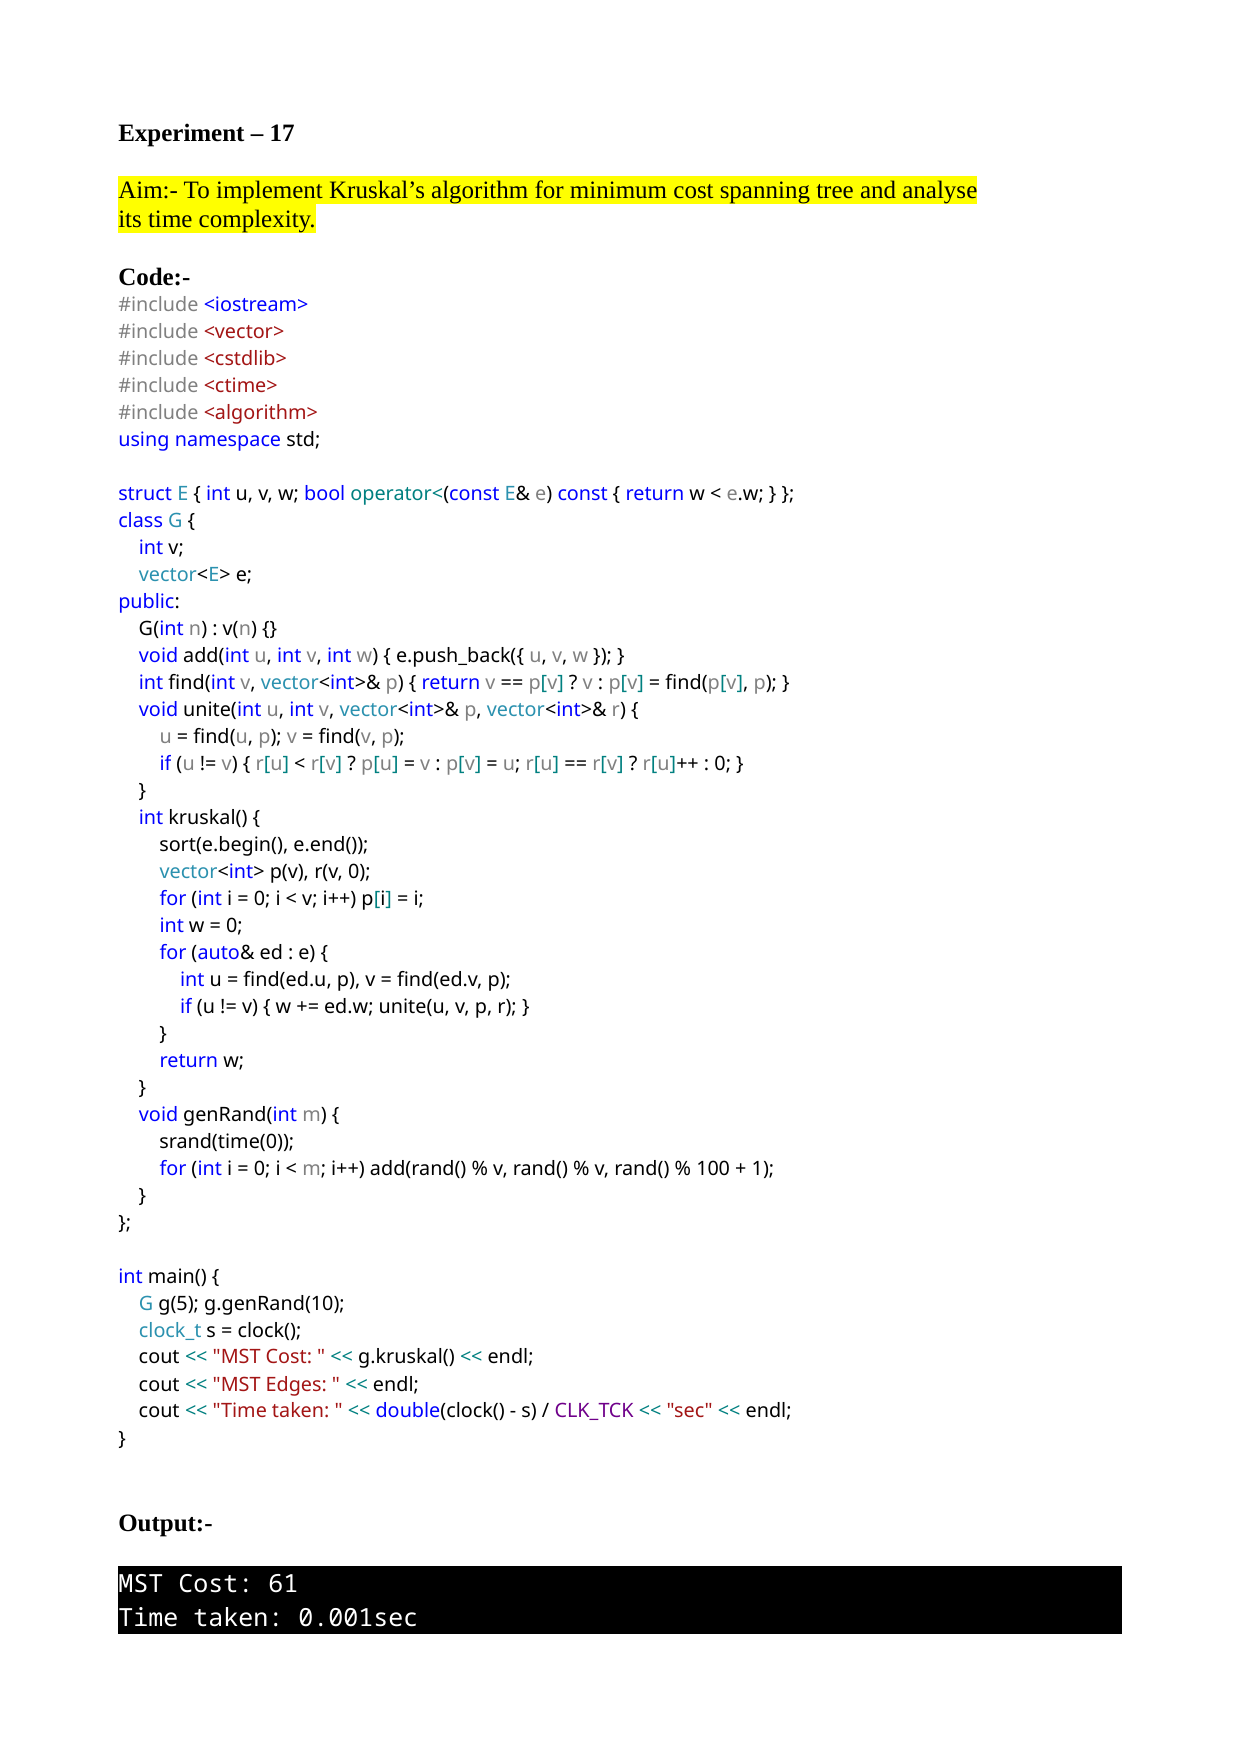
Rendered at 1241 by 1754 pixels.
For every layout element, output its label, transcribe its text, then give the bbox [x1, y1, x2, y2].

text } [118, 1424, 1122, 1451]
text return w; [118, 1046, 1122, 1073]
text Time taken: 0.001sec [118, 1600, 1122, 1634]
text for (auto& ed : e) { [118, 938, 1122, 965]
text #include <ctime> [118, 372, 1122, 398]
text G(int n) : v(n) {} [118, 614, 1122, 641]
text } [118, 1181, 1122, 1208]
text #include <cstdlib> [118, 344, 1122, 372]
text cout << "Time taken: " << double(clock() - s) / CLK_TCK << "sec" << endl; [118, 1397, 1122, 1424]
text vector<int> p(v), r(v, 0); [118, 857, 1122, 884]
text }; [118, 1208, 1122, 1235]
text for (int i = 0; i < m; i++) add(rand() % v, rand() % v, rand() % 100 + 1); [118, 1154, 1122, 1181]
text sort(e.begin(), e.end()); [118, 830, 1122, 857]
text #include <vector> [118, 318, 1122, 344]
text } [118, 1073, 1122, 1100]
text Output:- [118, 1508, 1122, 1537]
text vector<E> e; [118, 560, 1122, 587]
text Experiment – 17 [118, 118, 1122, 147]
text using namespace std; [118, 426, 1122, 452]
text MST Cost: 61 [118, 1566, 1122, 1600]
text clock_t s = clock(); [118, 1316, 1122, 1343]
text void unite(int u, int v, vector<int>& p, vector<int>& r) { [118, 695, 1122, 722]
text void genRand(int m) { [118, 1100, 1122, 1127]
text } [118, 776, 1122, 803]
text int main() { [118, 1262, 1122, 1289]
text Aim:- To implement Kruskal’s algorithm for minimum cost spanning tree and analyse [118, 176, 1122, 204]
text srand(time(0)); [118, 1127, 1122, 1154]
text int u = find(ed.u, p), v = find(ed.v, p); [118, 965, 1122, 992]
text cout << "MST Cost: " << g.kruskal() << endl; [118, 1343, 1122, 1370]
text if (u != v) { r[u] < r[v] ? p[u] = v : p[v] = u; r[u] == r[v] ? r[u]++ : 0; } [118, 749, 1122, 776]
text int kruskal() { [118, 803, 1122, 830]
text void add(int u, int v, int w) { e.push_back({ u, v, w }); } [118, 641, 1122, 668]
text cout << "MST Edges: " << endl; [118, 1370, 1122, 1397]
text int w = 0; [118, 911, 1122, 938]
text G g(5); g.genRand(10); [118, 1289, 1122, 1316]
text its time complexity. [118, 204, 1122, 233]
text class G { [118, 506, 1122, 533]
text u = find(u, p); v = find(v, p); [118, 722, 1122, 749]
text for (int i = 0; i < v; i++) p[i] = i; [118, 884, 1122, 911]
text struct E { int u, v, w; bool operator<(const E& e) const { return w < e.w; } }; [118, 479, 1122, 506]
text if (u != v) { w += ed.w; unite(u, v, p, r); } [118, 992, 1122, 1019]
text int find(int v, vector<int>& p) { return v == p[v] ? v : p[v] = find(p[v], p); } [118, 668, 1122, 695]
text } [118, 1019, 1122, 1046]
text public: [118, 587, 1122, 614]
text #include <iostream> [118, 291, 1122, 318]
text Code:- [118, 262, 1122, 291]
text #include <algorithm> [118, 398, 1122, 426]
text int v; [118, 533, 1122, 560]
